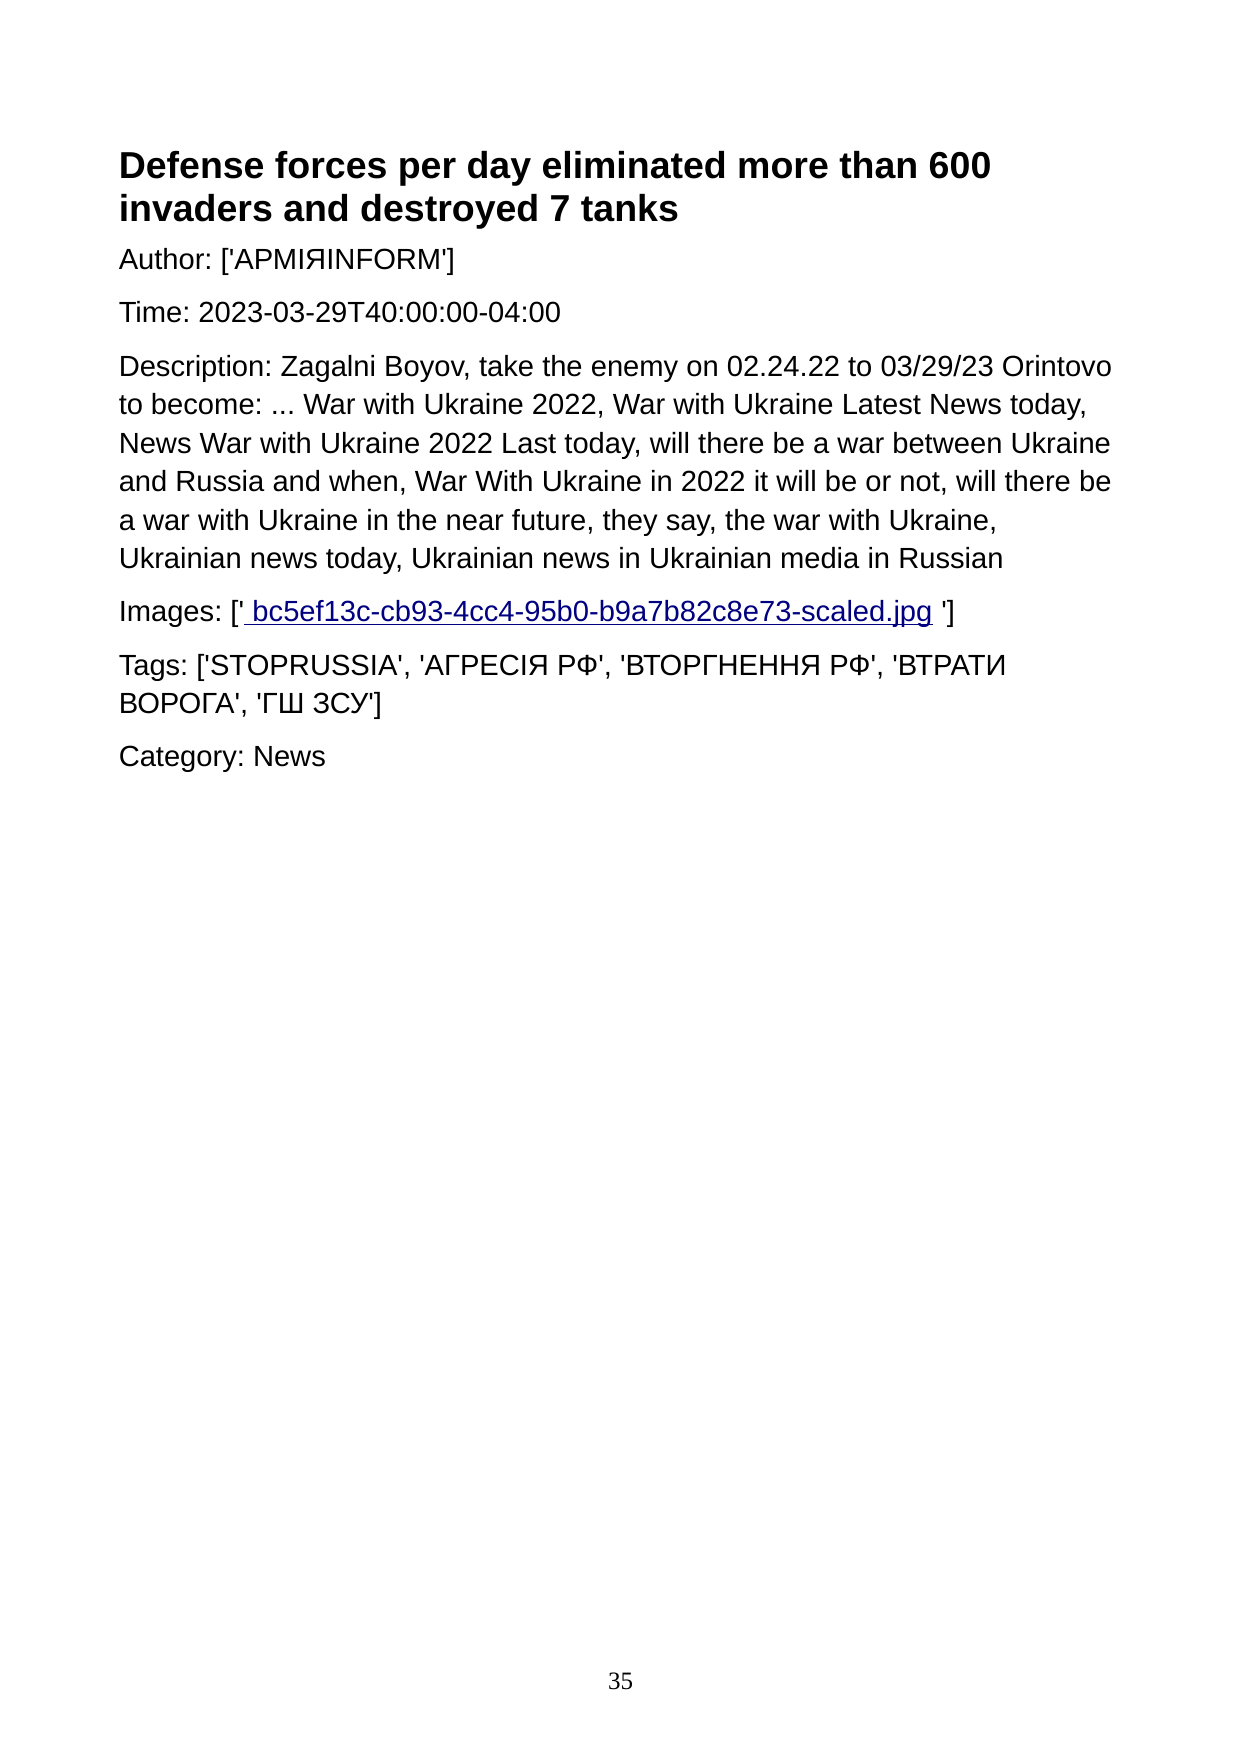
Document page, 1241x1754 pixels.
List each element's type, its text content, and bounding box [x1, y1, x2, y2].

text Tags: ['STOPRUSSIA', 'АГРЕСІЯ РФ', 'ВТОРГНЕННЯ РФ', 'ВТРАТИ ВОРОГА', 'ГШ ЗСУ'] [118, 647, 1122, 719]
text Description: Zagalni Boyov, take the enemy on 02.24.22 to 03/29/23 Orintovo to become: ... War with Ukraine 2022, War with Ukraine Latest News today, News War with Ukraine 2022 Last today, will there be a war between Ukraine and Russia and when, War With Ukraine in 2022 it will be or not, will there be a war with Ukraine in the near future, they say, the war with Ukraine, Ukrainian news today, Ukrainian news in Ukrainian media in Russian [118, 348, 1122, 575]
subtitle Defense forces per day eliminated more than 600 invaders and destroyed 7 tanks [118, 143, 1122, 230]
text Time: 2023-03-29T40:00:00-04:00 [118, 295, 1122, 329]
text Images: [' bc5ef13c-cb93-4cc4-95b0-b9a7b82c8e73-scaled.jpg '] [118, 594, 1122, 628]
text Category: News [118, 739, 1122, 773]
text Author: ['АРМІЯINFORM'] [118, 242, 1122, 276]
